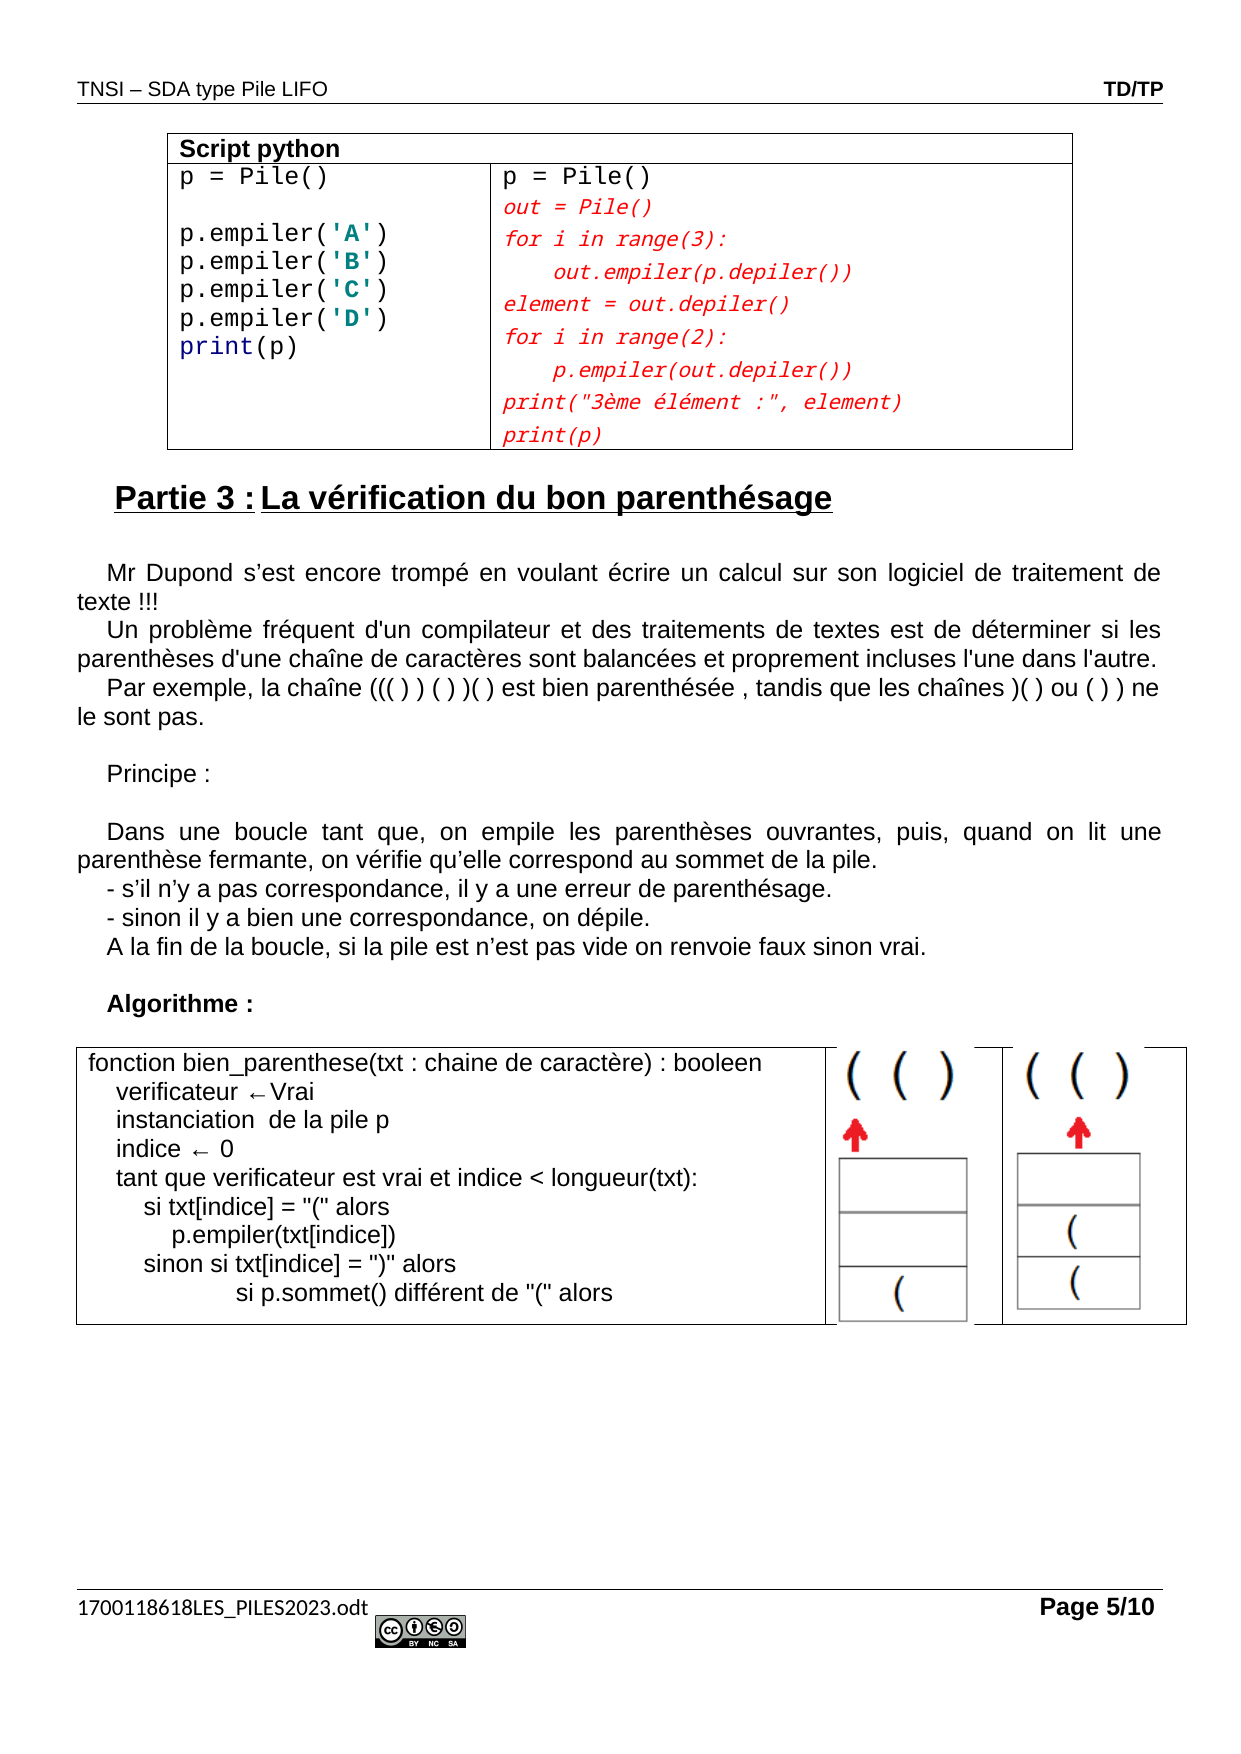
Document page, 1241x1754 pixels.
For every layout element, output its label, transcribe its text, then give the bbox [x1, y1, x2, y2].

table_header [975, 1048, 1002, 1324]
table_header [826, 1048, 836, 1324]
text Mr Dupond s’est encore trompé en voulant écrire un calcul sur son logiciel de traitement de texte !!! [77, 558, 1163, 615]
text Principe : [77, 759, 1163, 788]
text Dans une boucle tant que, on empile les parenthèses ouvrantes, puis, quand on lit une parenthèse fermante, on vérifie qu’elle correspond au sommet de la pile. [77, 817, 1163, 874]
table_header fonction bien_parenthese(txt : chaine de caractère) : booleen verificateur ←Vrai instanciation de la pile p indice ← 0 tant que verificateur est vrai et indice < longueur(txt): si txt[indice] = "(" alors p.empiler(txt[indice]) sinon si txt[indice] = ")" alors si p.sommet() différent de "(" alors [77, 1048, 825, 1324]
text Un problème fréquent d'un compilateur et des traitements de textes est de déterminer si les parenthèses d'une chaîne de caractères sont balancées et proprement incluses l'une dans l'autre. [77, 615, 1163, 673]
text Algorithme : [77, 989, 1163, 1018]
text A la fin de la boucle, si la pile est n’est pas vide on renvoie faux sinon vrai. [77, 932, 1163, 960]
table_cell p = Pile() p.empiler('A') p.empiler('B') p.empiler('C') p.empiler('D') print(p) [168, 164, 490, 448]
text - s’il n’y a pas correspondance, il y a une erreur de parenthésage. [77, 874, 1163, 903]
text - sinon il y a bien une correspondance, on dépile. [77, 903, 1163, 932]
text Par exemple, la chaîne ((( ) ) ( ) )( ) est bien parenthésée , tandis que les chaînes )( ) ou ( ) ) ne le sont pas. [77, 673, 1163, 730]
text Partie 3 : La vérification du bon parenthésage [114, 478, 1163, 517]
table_header Script python [168, 134, 1072, 162]
table_cell p = Pile() out = Pile() for i in range(3): out.empiler(p.depiler()) element = out.depiler() for i in range(2): p.empiler(out.depiler()) print("3ème élément :", element) print(p) [491, 164, 1072, 448]
table_header [1003, 1048, 1186, 1324]
